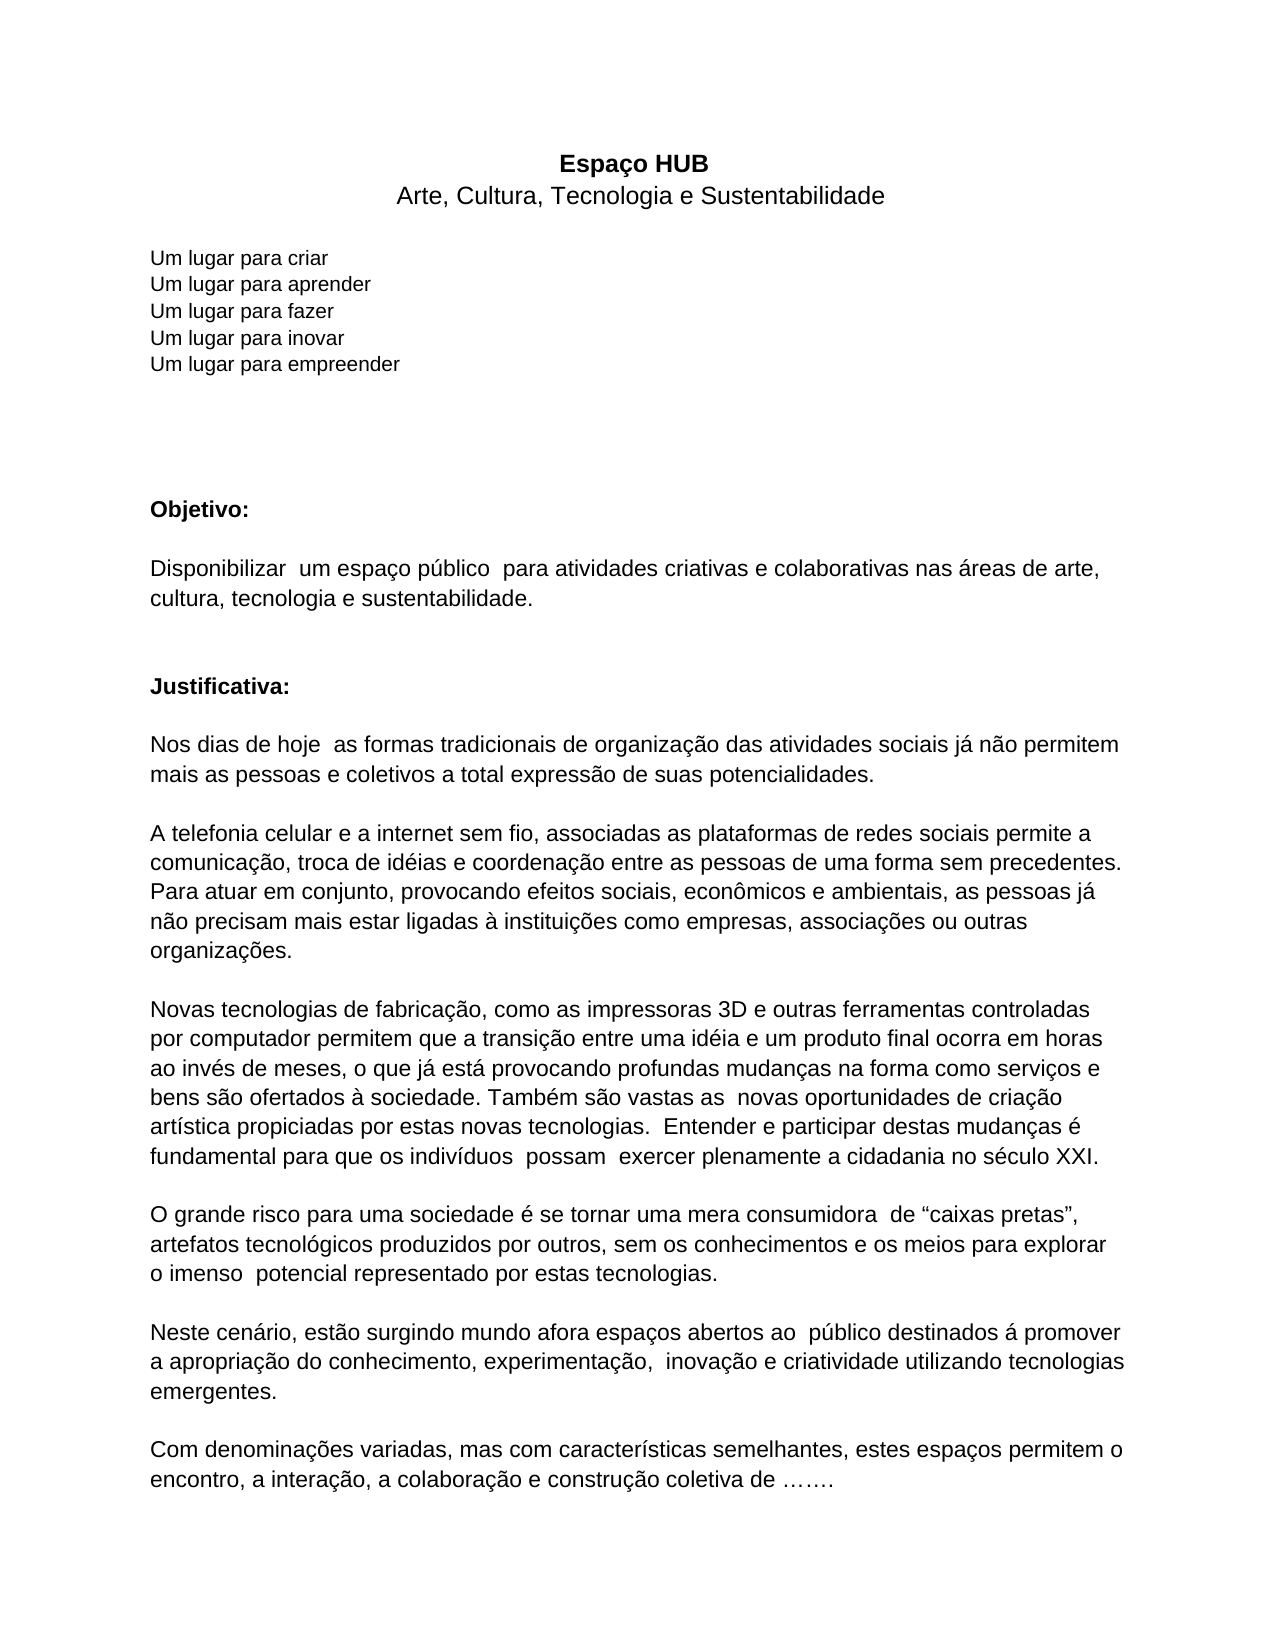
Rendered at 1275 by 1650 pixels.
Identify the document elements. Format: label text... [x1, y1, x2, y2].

text O grande risco para uma sociedade é se tornar uma mera consumidora de “caixas pretas”, artefatos tecnológicos produzidos por outros, sem os conhecimentos e os meios para explorar o imenso potencial representado por estas tecnologias. [150, 1202, 1125, 1286]
text Disponibilizar um espaço público para atividades criativas e colaborativas nas áreas de arte, cultura, tecnologia e sustentabilidade. [150, 556, 1125, 611]
text Um lugar para fazer [150, 299, 1125, 323]
text Objetivo: [150, 497, 1125, 523]
text Espaço HUB [150, 150, 1125, 178]
text Nos dias de hoje as formas tradicionais de organização das atividades sociais já não permitem mais as pessoas e coletivos a total expressão de suas potencialidades. [150, 732, 1125, 787]
text Arte, Cultura, Tecnologia e Sustentabilidade [150, 182, 1125, 210]
text Com denominações variadas, mas com características semelhantes, estes espaços permitem o encontro, a interação, a colaboração e construção coletiva de ……. [150, 1437, 1125, 1492]
text Neste cenário, estão surgindo mundo afora espaços abertos ao público destinados á promover a apropriação do conhecimento, experimentação, inovação e criatividade utilizando tecnologias emergentes. [150, 1319, 1125, 1404]
text Um lugar para inovar [150, 326, 1125, 349]
text Um lugar para empreender [150, 353, 1125, 376]
text Justificativa: [150, 673, 1125, 699]
text A telefonia celular e a internet sem fio, associadas as plataformas de redes sociais permite a comunicação, troca de idéias e coordenação entre as pessoas de uma forma sem precedentes. Para atuar em conjunto, provocando efeitos sociais, econômicos e ambientais, as pessoas já não precisam mais estar ligadas à instituições como empresas, associações ou outras organizações. [150, 820, 1125, 963]
text Um lugar para aprender [150, 273, 1125, 296]
text Um lugar para criar [150, 246, 1125, 269]
text Novas tecnologias de fabricação, como as impressoras 3D e outras ferramentas controladas por computador permitem que a transição entre uma idéia e um produto final ocorra em horas ao invés de meses, o que já está provocando profundas mudanças na forma como serviços e bens são ofertados à sociedade. Também são vastas as novas oportunidades de criação artística propiciadas por estas novas tecnologias. Entender e participar destas mudanças é fundamental para que os indivíduos possam exercer plenamente a cidadania no século XXI. [150, 996, 1125, 1169]
